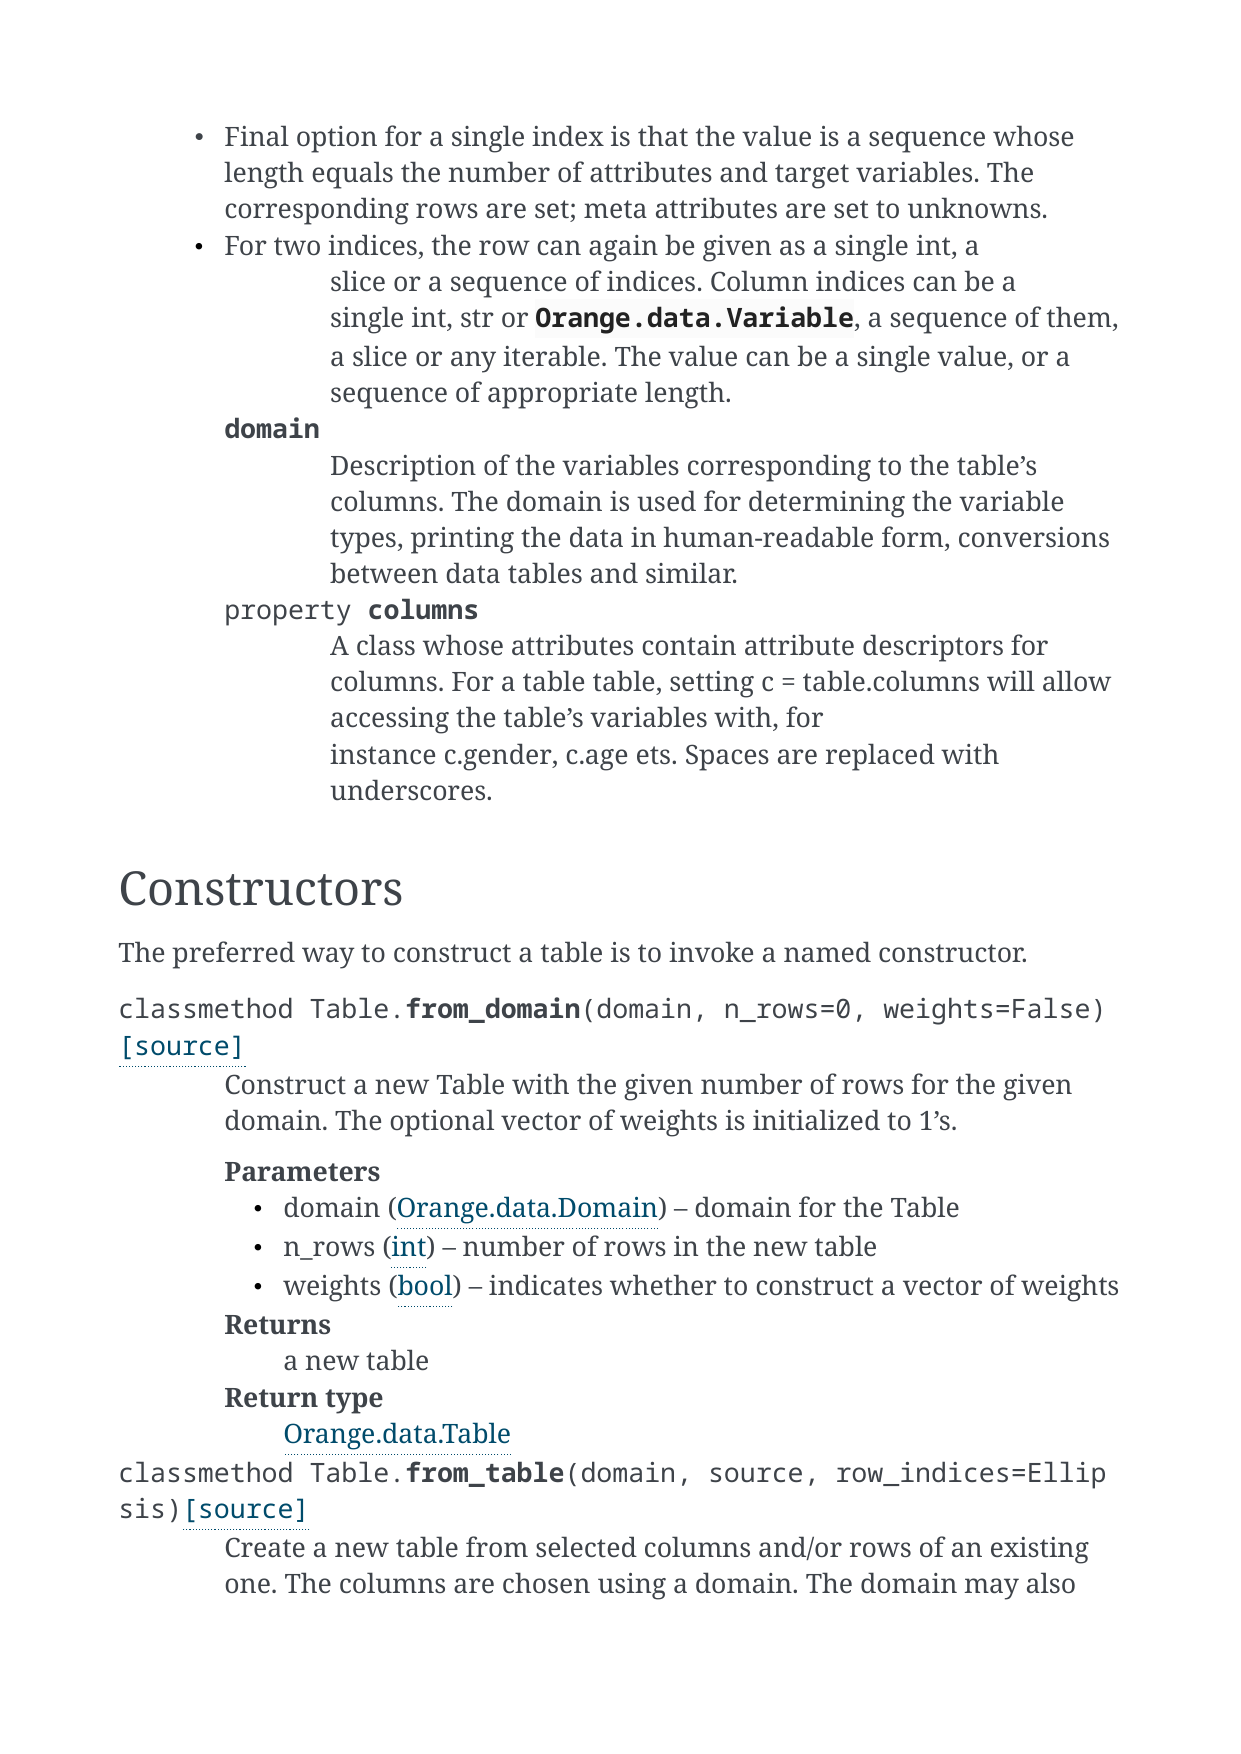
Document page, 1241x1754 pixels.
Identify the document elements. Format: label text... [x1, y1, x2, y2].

list domain (Orange.data.Domain) – domain for the Table [283, 1189, 1122, 1228]
list slice or a sequence of indices. Column indices can be a single int, str or Orange.data.Variable, a sequence of them, a slice or any iterable. The value can be a single value, or a sequence of appropriate length. [330, 263, 1122, 410]
subtitle Return type [224, 1378, 1122, 1415]
text The preferred way to construct a table is to invoke a named constructor. [118, 934, 1122, 970]
list Description of the variables corresponding to the table’s columns. The domain is used for determining the variable types, printing the data in human-readable form, conversions between data tables and similar. [330, 446, 1122, 591]
list Create a new table from selected columns and/or rows of an existing one. The columns are chosen using a domain. The domain may also [224, 1529, 1122, 1601]
subtitle Constructors [118, 855, 1122, 919]
subtitle classmethod Table.from_table(domain, source, row_indices=Ellipsis)[source] [118, 1454, 1122, 1529]
list Final option for a single index is that the value is a sequence whose length equals the number of attributes and target variables. The corresponding rows are set; meta attributes are set to unknowns. [224, 118, 1122, 227]
subtitle Parameters [224, 1153, 1122, 1189]
subtitle classmethod Table.from_domain(domain, n_rows=0, weights=False)[source] [118, 990, 1122, 1066]
subtitle property columns [224, 591, 1122, 627]
list weights (bool) – indicates whether to construct a vector of weights [283, 1267, 1122, 1306]
list a new table [283, 1342, 1122, 1378]
subtitle Returns [224, 1306, 1122, 1342]
subtitle For two indices, the row can again be given as a single int, a [224, 227, 1122, 263]
list A class whose attributes contain attribute descriptors for columns. For a table table, setting c = table.columns will allow accessing the table’s variables with, for instance c.gender, c.age ets. Spaces are replaced with underscores. [330, 627, 1122, 808]
list n_rows (int) – number of rows in the new table [283, 1228, 1122, 1267]
list Construct a new Table with the given number of rows for the given domain. The optional vector of weights is initialized to 1’s. [224, 1066, 1122, 1138]
subtitle domain [224, 410, 1122, 446]
list Orange.data.Table [283, 1415, 1122, 1454]
